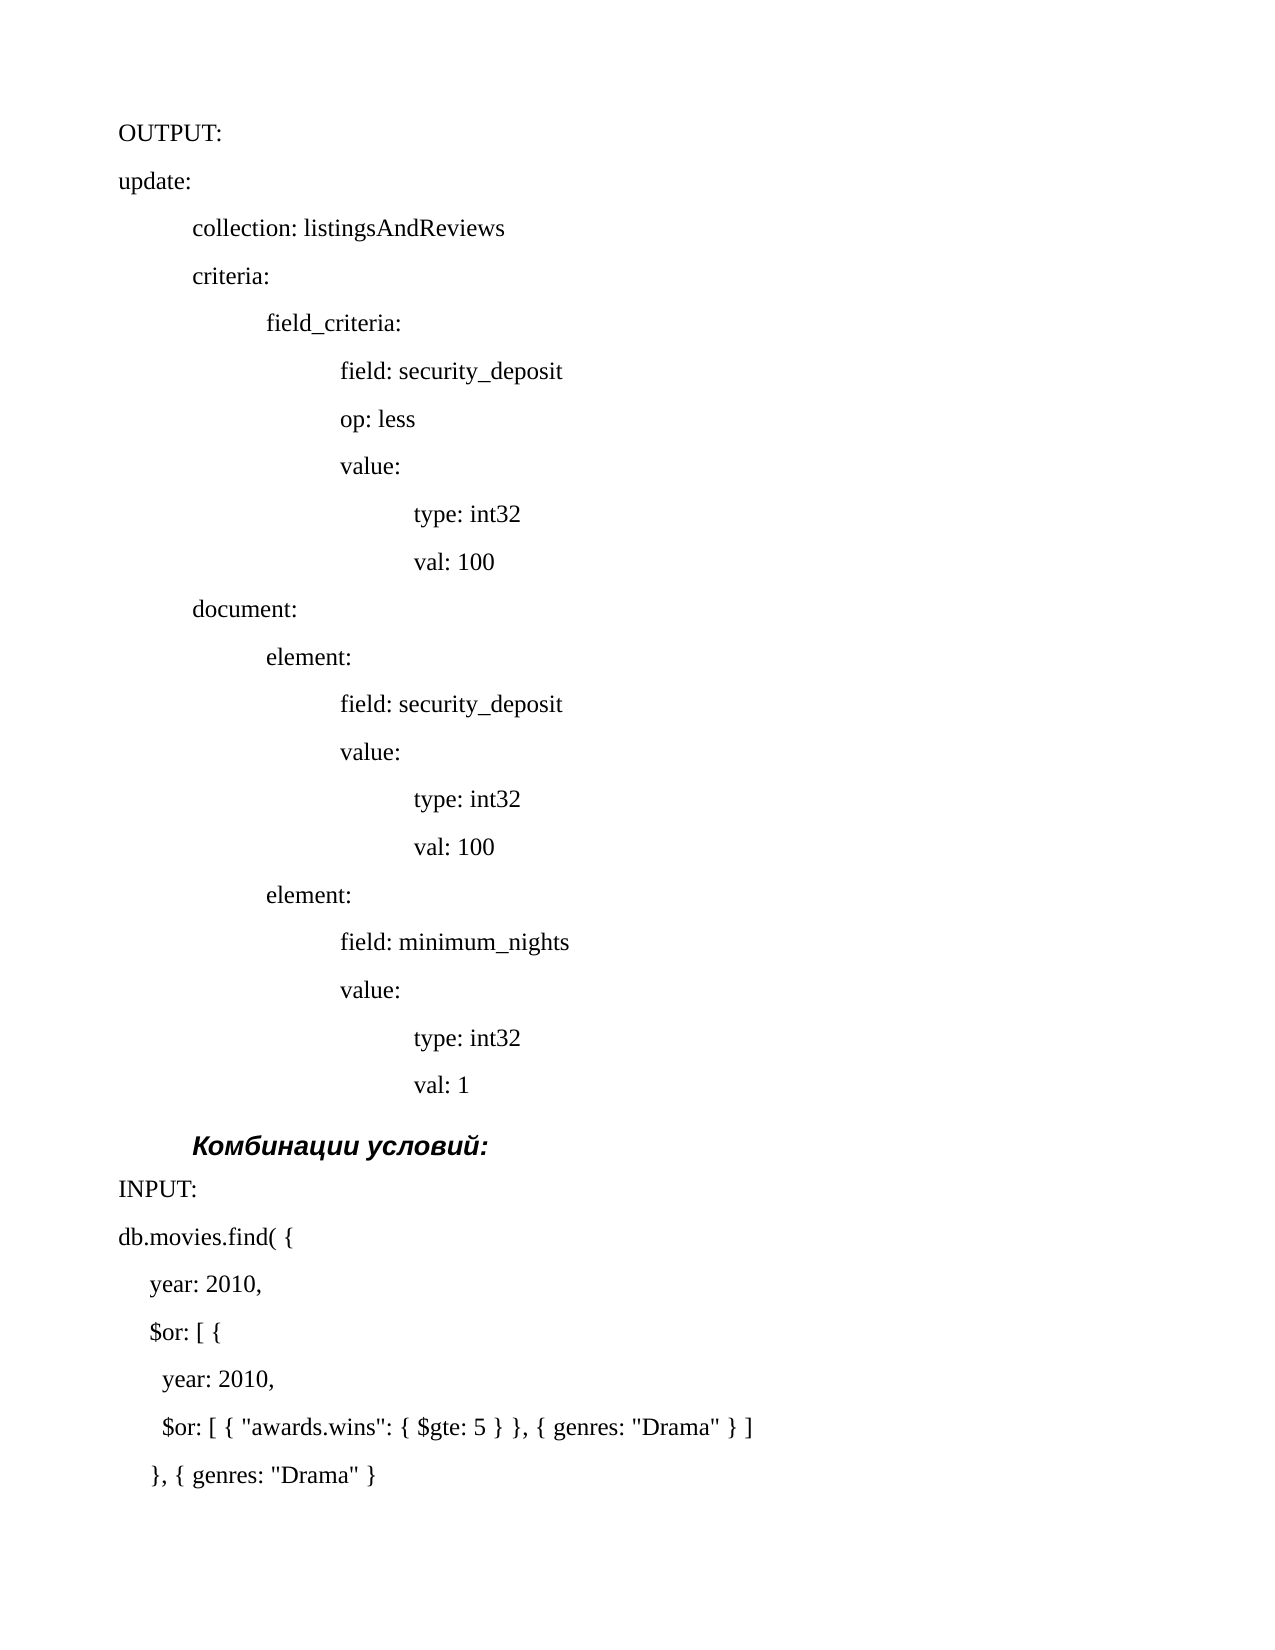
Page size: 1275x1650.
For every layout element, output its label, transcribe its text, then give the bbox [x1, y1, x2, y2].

text type: int32 [118, 784, 1157, 813]
text $or: [ { "awards.wins": { $gte: 5 } }, { genres: "Drama" } ] [118, 1412, 1157, 1441]
text collection: listingsAndReviews [118, 213, 1157, 242]
text val: 100 [118, 547, 1157, 575]
text val: 1 [118, 1070, 1157, 1099]
text db.movies.find( { [118, 1222, 1157, 1250]
text year: 2010, [118, 1364, 1157, 1393]
text element: [118, 880, 1157, 908]
text field: minimum_nights [118, 927, 1157, 956]
text field: security_deposit [118, 356, 1157, 385]
text type: int32 [118, 1023, 1157, 1051]
text OUTPUT: [118, 118, 1157, 147]
text element: [118, 642, 1157, 671]
subtitle Комбинации условий: [118, 1130, 1157, 1162]
text INPUT: [118, 1174, 1157, 1203]
text value: [118, 975, 1157, 1004]
text type: int32 [118, 499, 1157, 528]
text field_criteria: [118, 308, 1157, 337]
text $or: [ { [118, 1317, 1157, 1346]
text criteria: [118, 261, 1157, 290]
text value: [118, 737, 1157, 766]
text field: security_deposit [118, 689, 1157, 718]
text document: [118, 594, 1157, 623]
text value: [118, 451, 1157, 480]
text update: [118, 166, 1157, 194]
text op: less [118, 404, 1157, 432]
text val: 100 [118, 832, 1157, 861]
text }, { genres: "Drama" } [118, 1460, 1157, 1488]
text year: 2010, [118, 1269, 1157, 1298]
